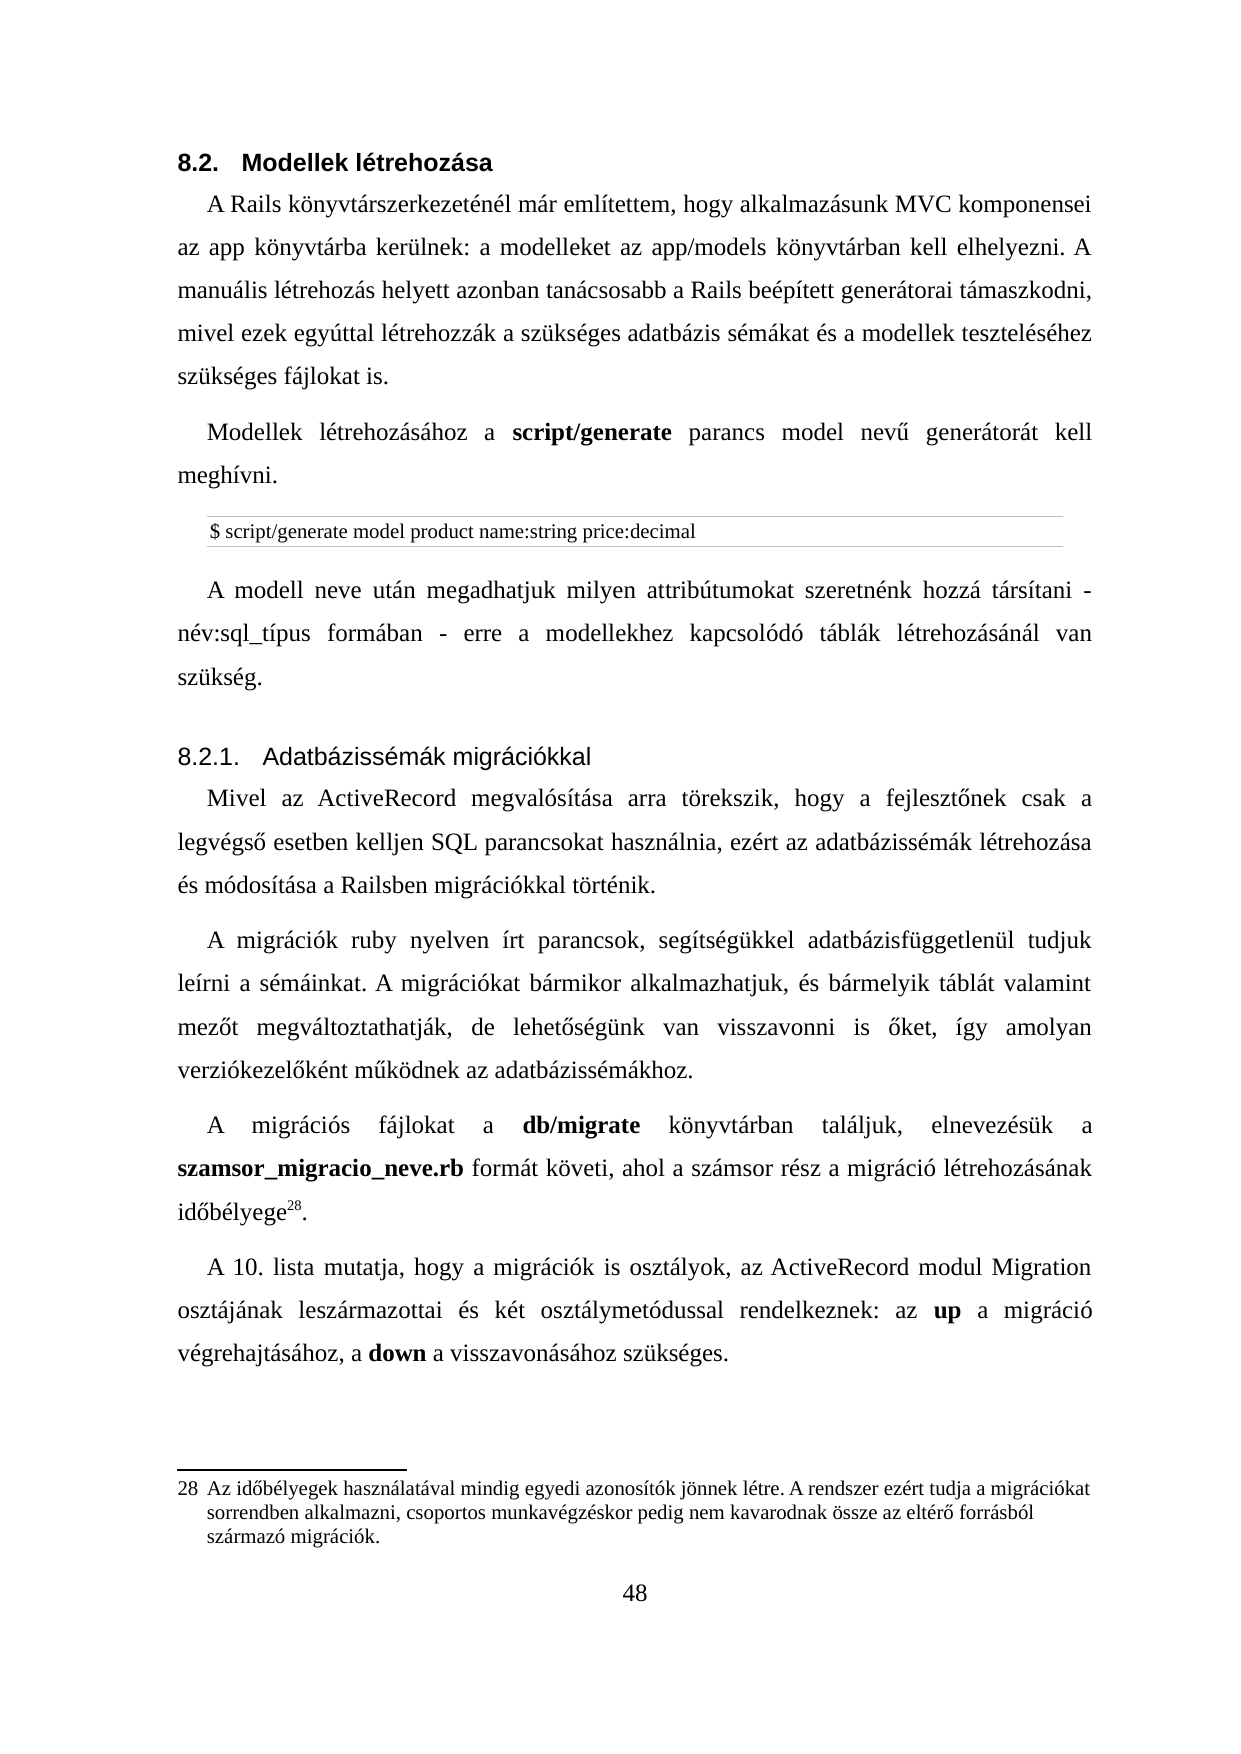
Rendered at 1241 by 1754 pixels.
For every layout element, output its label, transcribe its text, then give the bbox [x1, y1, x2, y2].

text Mivel az ActiveRecord megvalósítása arra törekszik, hogy a fejlesztőnek csak a legvégső esetben kelljen SQL parancsokat használnia, ezért az adatbázissémák létrehozása és módosítása a Railsben migrációkkal történik. [177, 783, 1093, 898]
subtitle Modellek létrehozása [177, 148, 1093, 176]
text A migrációs fájlokat a db/migrate könyvtárban találjuk, elnevezésük a szamsor_migracio_neve.rb formát követi, ahol a számsor rész a migráció létrehozásának időbélyege. [177, 1110, 1093, 1225]
text Az időbélyegek használatával mindig egyedi azonosítók jönnek létre. A rendszer ezért tudja a migrációkat sorrendben alkalmazni, csoportos munkavégzéskor pedig nem kavarodnak össze az eltérő forrásból származó migrációk. [177, 1476, 1093, 1548]
text $ script/generate model product name:string price:decimal [207, 517, 1063, 546]
text A Rails könyvtárszerkezeténél már említettem, hogy alkalmazásunk MVC komponensei az app könyvtárba kerülnek: a modelleket az app/models könyvtárban kell elhelyezni. A manuális létrehozás helyett azonban tanácsosabb a Rails beépített generátorai támaszkodni, mivel ezek egyúttal létrehozzák a szükséges adatbázis sémákat és a modellek teszteléséhez szükséges fájlokat is. [177, 189, 1093, 390]
text A modell neve után megadhatjuk milyen attribútumokat szeretnénk hozzá társítani - név:sql_típus formában - erre a modellekhez kapcsolódó táblák létrehozásánál van szükség. [177, 575, 1093, 690]
subtitle Adatbázissémák migrációkkal [177, 742, 1093, 771]
text A 10. lista mutatja, hogy a migrációk is osztályok, az ActiveRecord modul Migration osztájának leszármazottai és két osztálymetódussal rendelkeznek: az up a migráció végrehajtásához, a down a visszavonásához szükséges. [177, 1252, 1093, 1367]
text Modellek létrehozásához a script/generate parancs model nevű generátorát kell meghívni. [177, 417, 1093, 489]
text A migrációk ruby nyelven írt parancsok, segítségükkel adatbázisfüggetlenül tudjuk leírni a sémáinkat. A migrációkat bármikor alkalmazhatjuk, és bármelyik táblát valamint mezőt megváltoztathatják, de lehetőségünk van visszavonni is őket, így amolyan verziókezelőként működnek az adatbázissémákhoz. [177, 925, 1093, 1083]
